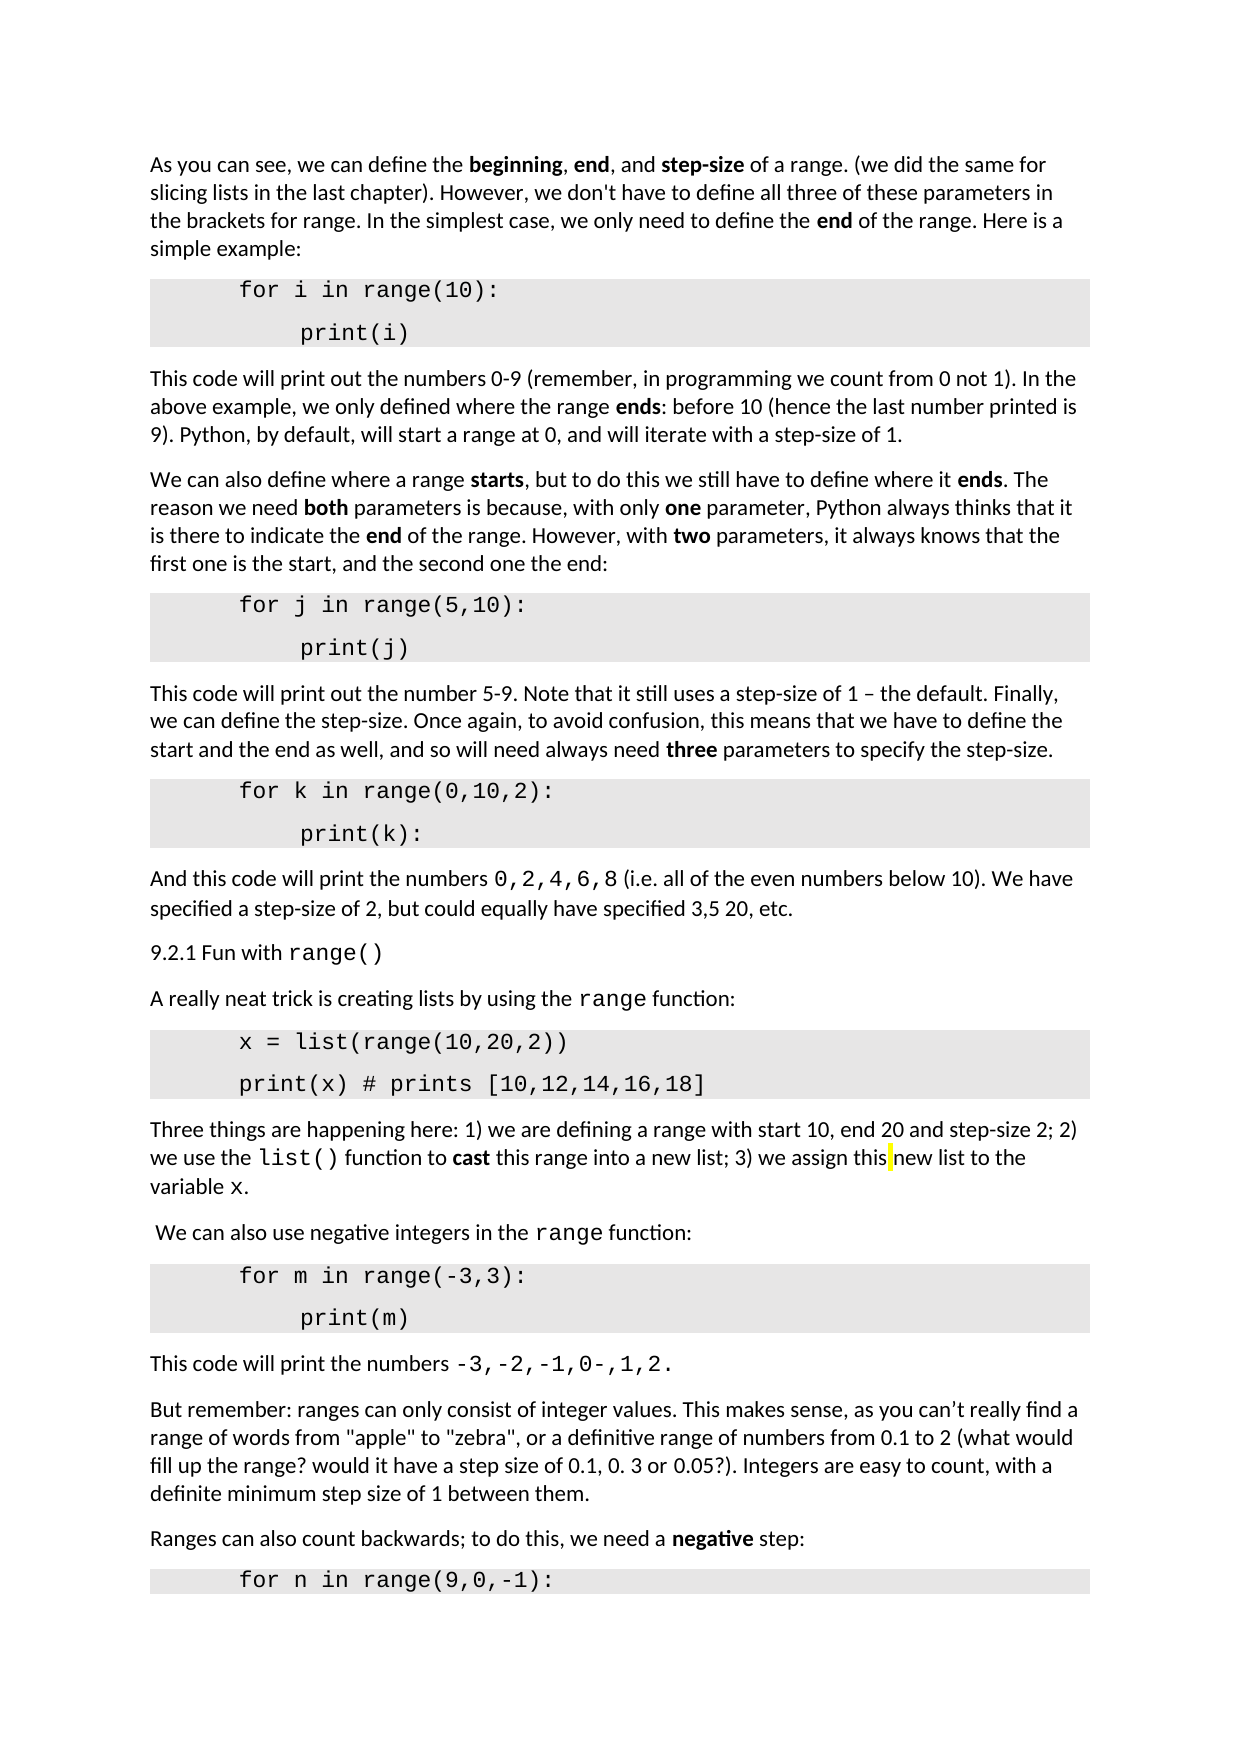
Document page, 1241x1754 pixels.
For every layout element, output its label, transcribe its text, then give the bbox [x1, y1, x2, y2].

text for k in range(0,10,2): [150, 779, 1090, 805]
text print(i) [150, 321, 1090, 347]
text for n in range(9,0,-1): [150, 1569, 1090, 1594]
text A really neat trick is creating lists by using the range function: [150, 984, 1090, 1013]
text for j in range(5,10): [150, 593, 1090, 619]
text 9.2.1 Fun with range() [150, 938, 1090, 968]
text And this code will print the numbers 0,2,4,6,8 (i.e. all of the even numbers below 10). We have specified a step-size of 2, but could equally have specified 3,5 20, etc. [150, 864, 1090, 922]
text We can also define where a range starts, but to do this we still have to define where it ends. The reason we need both parameters is because, with only one parameter, Python always thinks that it is there to indicate the end of the range. However, with two parameters, it always knows that the first one is the start, and the second one the end: [150, 465, 1090, 577]
text Ranges can also count backwards; to do this, we need a negative step: [150, 1524, 1090, 1552]
text But remember: ranges can only consist of integer values. This makes sense, as you can’t really find a range of words from "apple" to "zebra", or a definitive range of numbers from 0.1 to 2 (what would fill up the range? would it have a step size of 0.1, 0. 3 or 0.05?). Integers are easy to count, with a definite minimum step size of 1 between them. [150, 1395, 1090, 1507]
text This code will print out the number 5-9. Note that it still uses a step-size of 1 – the default. Finally, we can define the step-size. Once again, to avoid confusion, this means that we have to define the start and the end as well, and so will need always need three parameters to specify the step-size. [150, 679, 1090, 763]
text This code will print the numbers -3,-2,-1,0-,1,2. [150, 1349, 1090, 1378]
text Three things are happening here: 1) we are defining a range with start 10, end 20 and step-size 2; 2) we use the list() function to cast this range into a new list; 3) we assign this new list to the variable x. [150, 1115, 1090, 1202]
text print(j) [150, 636, 1090, 662]
text print(m) [150, 1307, 1090, 1333]
text for i in range(10): [150, 279, 1090, 305]
text print(k): [150, 822, 1090, 848]
text for m in range(-3,3): [150, 1264, 1090, 1290]
text print(x) # prints [10,12,14,16,18] [150, 1073, 1090, 1099]
text x = list(range(10,20,2)) [150, 1030, 1090, 1056]
text This code will print out the numbers 0-9 (remember, in programming we count from 0 not 1). In the above example, we only defined where the range ends: before 10 (hence the last number printed is 9). Python, by default, will start a range at 0, and will iterate with a step-size of 1. [150, 364, 1090, 448]
text As you can see, we can define the beginning, end, and step-size of a range. (we did the same for slicing lists in the last chapter). However, we don't have to define all three of these parameters in the brackets for range. In the simplest case, we only need to define the end of the range. Here is a simple example: [150, 150, 1090, 262]
text We can also use negative integers in the range function: [150, 1218, 1090, 1247]
